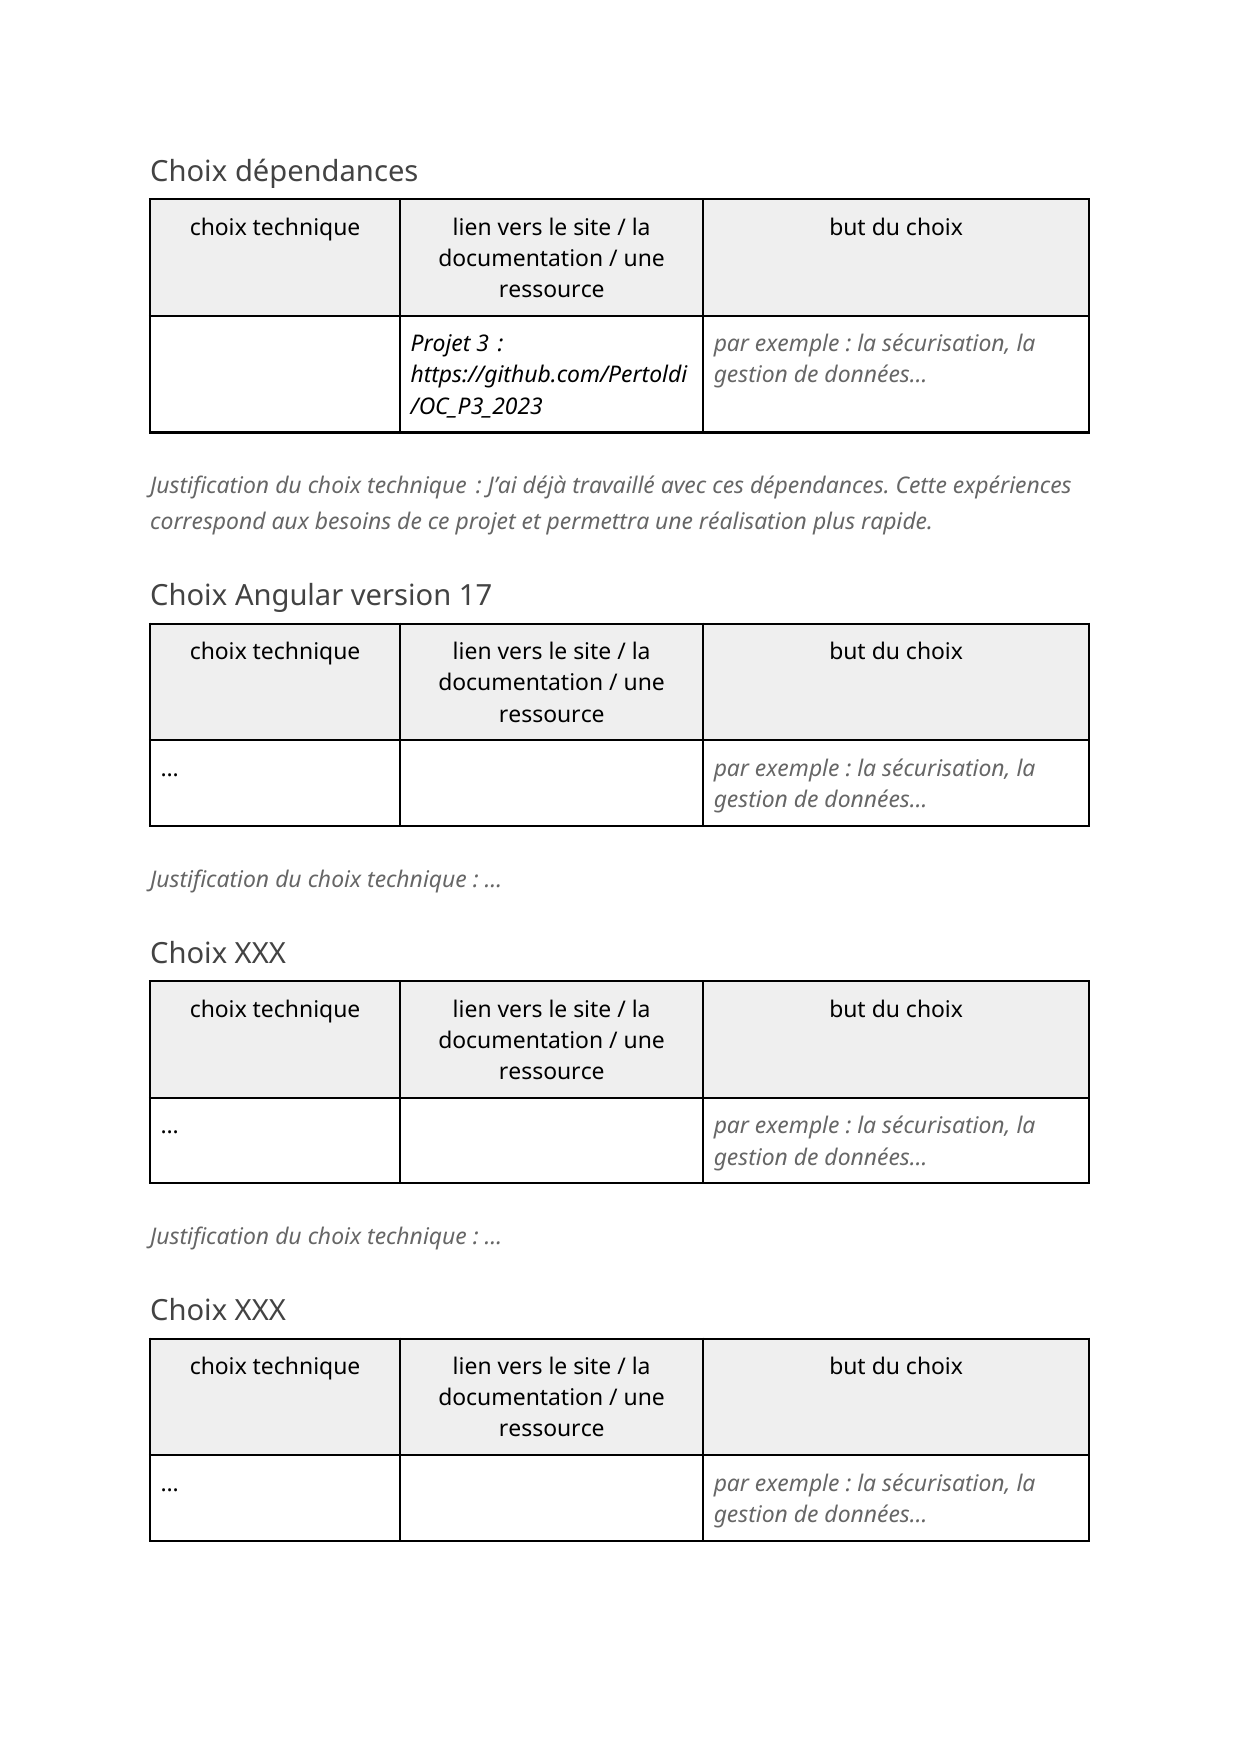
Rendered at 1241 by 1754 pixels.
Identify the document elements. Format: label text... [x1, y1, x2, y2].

table_cell par exemple : la sécurisation, la gestion de données… [704, 1456, 1088, 1539]
subtitle Choix XXX [150, 932, 1090, 972]
subtitle Choix Angular version 17 [150, 574, 1090, 614]
table_header choix technique [151, 200, 399, 315]
table_header but du choix [704, 200, 1088, 315]
table_cell par exemple : la sécurisation, la gestion de données… [704, 1099, 1088, 1182]
table_cell Projet 3 : https://github.com/Pertoldi/OC_P3_2023 [401, 317, 702, 431]
table_cell … [151, 1099, 399, 1182]
table_header but du choix [704, 1340, 1088, 1454]
table_cell [401, 1456, 702, 1539]
subtitle Choix dépendances [150, 150, 1090, 190]
text Justification du choix technique : … [150, 1220, 1090, 1251]
table_header lien vers le site / la documentation / une ressource [401, 982, 702, 1097]
table_cell par exemple : la sécurisation, la gestion de données… [704, 741, 1088, 825]
table_cell [401, 1099, 702, 1182]
table_cell … [151, 1456, 399, 1539]
table_header choix technique [151, 625, 399, 739]
text Justification du choix technique : … [150, 863, 1090, 894]
table_cell … [151, 741, 399, 825]
subtitle Choix XXX [150, 1289, 1090, 1329]
table_header choix technique [151, 1340, 399, 1454]
table_header lien vers le site / la documentation / une ressource [401, 200, 702, 315]
table_header lien vers le site / la documentation / une ressource [401, 625, 702, 739]
table_header choix technique [151, 982, 399, 1097]
table_header but du choix [704, 982, 1088, 1097]
table_cell [401, 741, 702, 825]
table_header lien vers le site / la documentation / une ressource [401, 1340, 702, 1454]
text Justification du choix technique : J’ai déjà travaillé avec ces dépendances. Cette expériences correspond aux besoins de ce projet et permettra une réalisation plus rapide. [150, 469, 1090, 537]
table_header but du choix [704, 625, 1088, 739]
table_cell [151, 317, 399, 431]
table_cell par exemple : la sécurisation, la gestion de données… [704, 317, 1088, 431]
